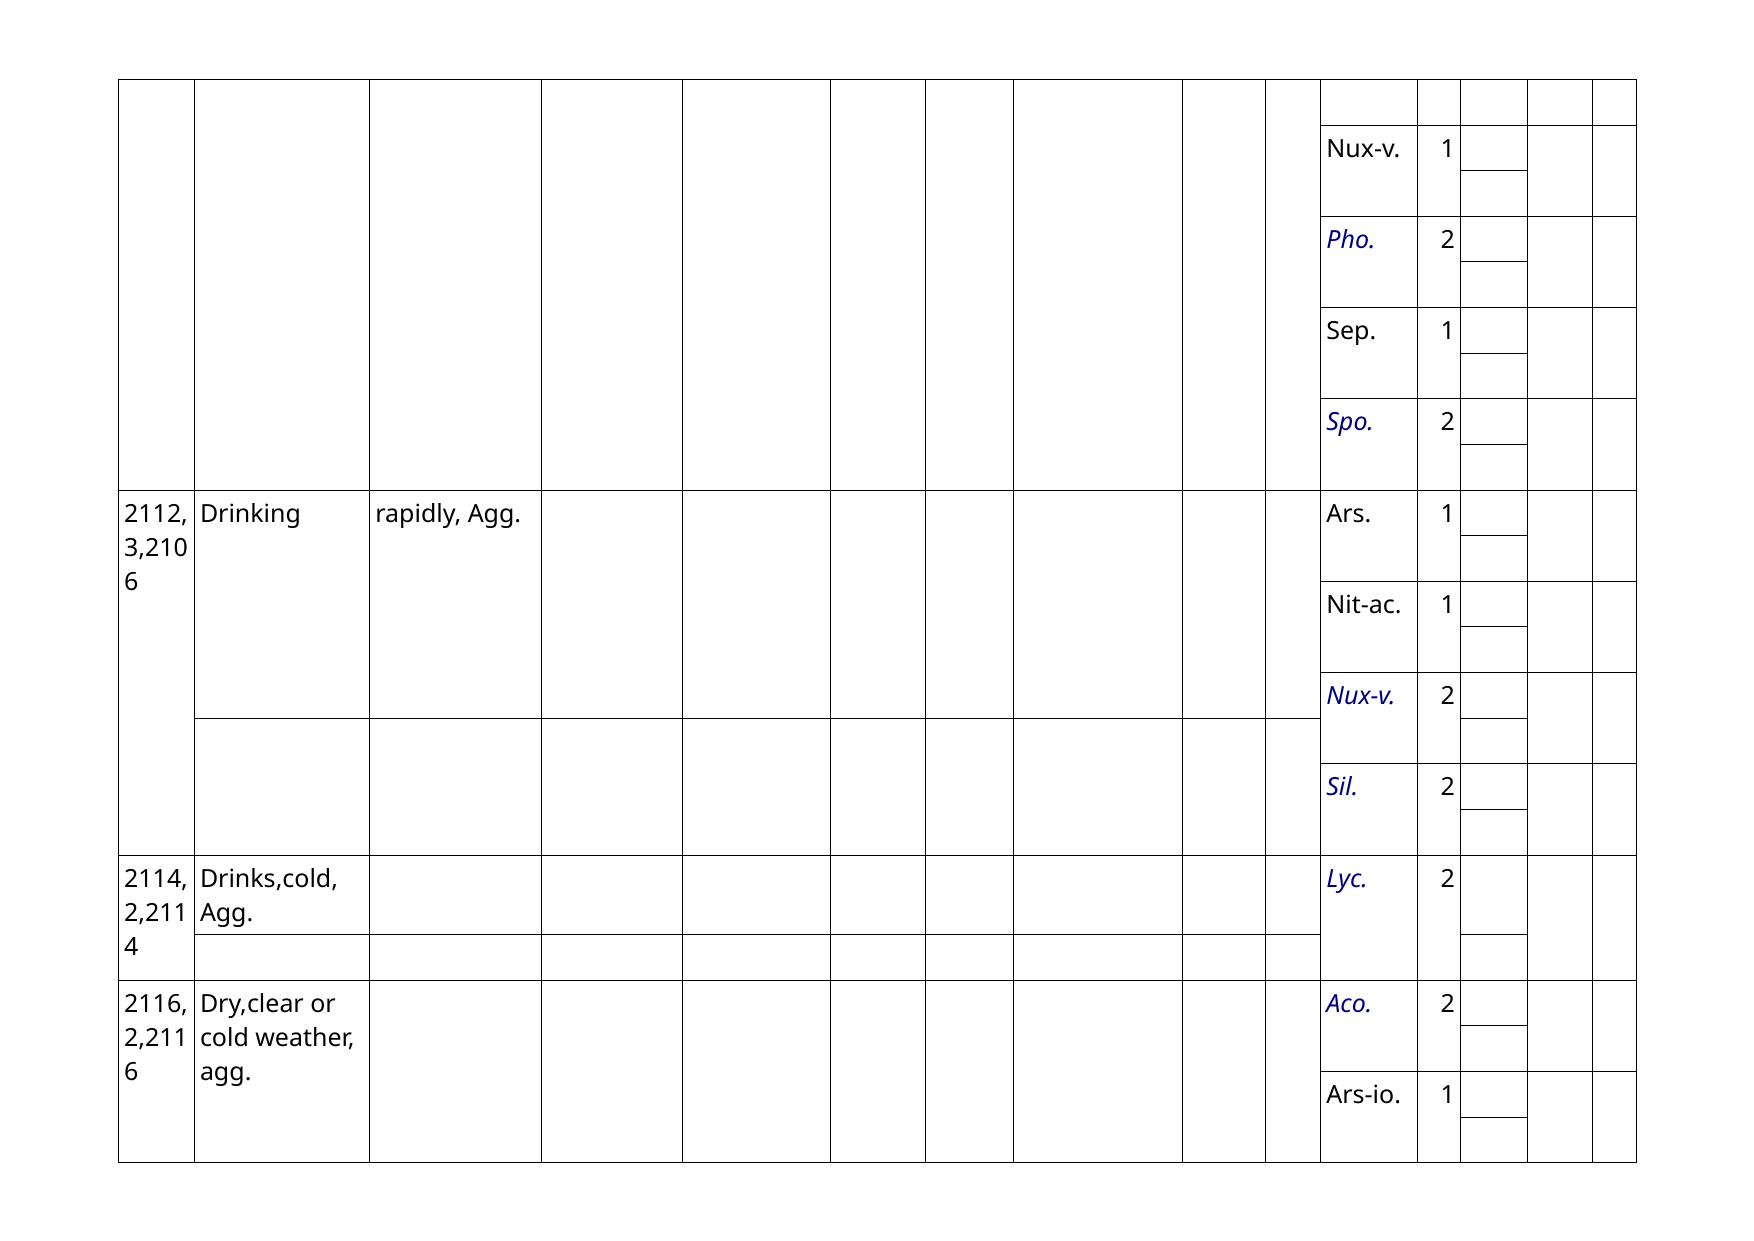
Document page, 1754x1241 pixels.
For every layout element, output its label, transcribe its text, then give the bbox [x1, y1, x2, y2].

table_cell [683, 80, 830, 489]
table_cell [1528, 399, 1592, 489]
table_cell Ars. [1321, 491, 1417, 581]
table_cell [1528, 217, 1592, 307]
table_cell [1266, 856, 1320, 934]
table_cell [831, 981, 925, 1162]
table_cell [1461, 810, 1527, 854]
table_cell Nit-ac. [1321, 582, 1417, 672]
table_cell 2 [1418, 856, 1460, 980]
table_cell [1461, 673, 1527, 718]
table_cell [1461, 80, 1527, 124]
table_cell [683, 856, 830, 934]
table_cell [1461, 1026, 1527, 1071]
table_cell Ars-io. [1321, 1072, 1417, 1162]
table_cell [1593, 308, 1636, 398]
table_cell 2 [1418, 981, 1460, 1071]
table_cell 1 [1418, 491, 1460, 581]
table_cell [1461, 1072, 1527, 1117]
table_cell [926, 935, 1013, 980]
table_cell [1528, 673, 1592, 763]
table_cell [1461, 217, 1527, 261]
table_cell [1593, 981, 1636, 1071]
table_cell [1528, 981, 1592, 1071]
table_cell 2116,2,2116 [119, 981, 194, 1162]
table_cell rapidly, Agg. [370, 491, 541, 718]
table_cell [1461, 627, 1527, 672]
table_cell 1 [1418, 308, 1460, 398]
table_cell 2 [1418, 764, 1460, 854]
table_cell [1461, 935, 1527, 980]
table_cell [1593, 399, 1636, 489]
table_cell [1266, 491, 1320, 718]
table_cell [1461, 308, 1527, 353]
table_cell 1 [1418, 582, 1460, 672]
table_cell [370, 935, 541, 980]
table_cell [1528, 126, 1592, 216]
table_cell [683, 719, 830, 854]
table_cell [370, 80, 541, 489]
table_cell [542, 981, 682, 1162]
table_cell [1528, 308, 1592, 398]
table_cell [1183, 935, 1265, 980]
table_cell Nux-v. [1321, 126, 1417, 216]
table_cell [1014, 491, 1182, 718]
table_cell [370, 719, 541, 854]
table_cell Dry,clear or cold weather, agg. [195, 981, 369, 1162]
table_cell [1461, 1118, 1527, 1162]
table_cell [542, 80, 682, 489]
table_cell [542, 856, 682, 934]
table_cell [1593, 764, 1636, 854]
table_cell [1014, 719, 1182, 854]
table_cell [831, 719, 925, 854]
table_cell [1183, 856, 1265, 934]
table_cell 2 [1418, 217, 1460, 307]
table_cell [926, 719, 1013, 854]
table_cell [195, 719, 369, 854]
table_cell [1461, 856, 1527, 934]
table_cell [926, 856, 1013, 934]
table_cell [1461, 171, 1527, 216]
table_cell [1593, 491, 1636, 581]
table_cell [542, 935, 682, 980]
table_cell 1 [1418, 1072, 1460, 1162]
table_cell [1593, 217, 1636, 307]
table_cell [1461, 126, 1527, 170]
table_cell [1593, 582, 1636, 672]
table_cell [831, 856, 925, 934]
table_cell [1461, 399, 1527, 444]
table_cell Sil. [1321, 764, 1417, 854]
table_cell [1014, 935, 1182, 980]
table_cell [926, 80, 1013, 489]
table_cell [1528, 80, 1592, 124]
table_cell [370, 981, 541, 1162]
table_cell [1266, 80, 1320, 489]
table_cell [683, 935, 830, 980]
table_cell [1461, 354, 1527, 398]
table_cell [1461, 491, 1527, 535]
table_cell Drinks,cold, Agg. [195, 856, 369, 934]
table_cell [195, 935, 369, 980]
table_cell 2114,2,2114 [119, 856, 194, 980]
table_cell [1528, 582, 1592, 672]
table_cell [1461, 582, 1527, 626]
table_cell [1266, 935, 1320, 980]
table_cell [542, 491, 682, 718]
table_cell Nux-v. [1321, 673, 1417, 763]
table_cell [1014, 981, 1182, 1162]
table_cell [1528, 764, 1592, 854]
table_cell [1461, 262, 1527, 307]
table_cell [831, 935, 925, 980]
table_cell [683, 491, 830, 718]
table_cell [1183, 80, 1265, 489]
table_cell [1593, 80, 1636, 124]
table_cell Lyc. [1321, 856, 1417, 980]
table_cell [1461, 536, 1527, 581]
table_cell Drinking [195, 491, 369, 718]
table_cell [1461, 445, 1527, 489]
table_cell [1321, 80, 1417, 124]
table_cell Sep. [1321, 308, 1417, 398]
table_cell Aco. [1321, 981, 1417, 1071]
table_cell [1593, 673, 1636, 763]
table_cell [1593, 856, 1636, 980]
table_cell [683, 981, 830, 1162]
table_cell Pho. [1321, 217, 1417, 307]
table_cell [1593, 126, 1636, 216]
table_cell Spo. [1321, 399, 1417, 489]
table_cell [1183, 719, 1265, 854]
table_cell [119, 80, 194, 489]
table_cell [1528, 856, 1592, 980]
table_cell [195, 80, 369, 489]
table_cell [1593, 1072, 1636, 1162]
table_cell [1461, 719, 1527, 763]
table_cell [1461, 981, 1527, 1025]
table_cell [1461, 764, 1527, 809]
table_cell 2 [1418, 399, 1460, 489]
table_cell 2112,3,2106 [119, 491, 194, 854]
table_cell [1014, 80, 1182, 489]
table_cell [1418, 80, 1460, 124]
table_cell [370, 856, 541, 934]
table_cell 1 [1418, 126, 1460, 216]
table_cell [831, 80, 925, 489]
table_cell [1183, 491, 1265, 718]
table_cell [926, 491, 1013, 718]
table_cell [542, 719, 682, 854]
table_cell [1528, 491, 1592, 581]
table_cell [1183, 981, 1265, 1162]
table_cell [831, 491, 925, 718]
table_cell [1014, 856, 1182, 934]
table_cell [1266, 981, 1320, 1162]
table_cell [1528, 1072, 1592, 1162]
table_cell [926, 981, 1013, 1162]
table_cell 2 [1418, 673, 1460, 763]
table_cell [1266, 719, 1320, 854]
